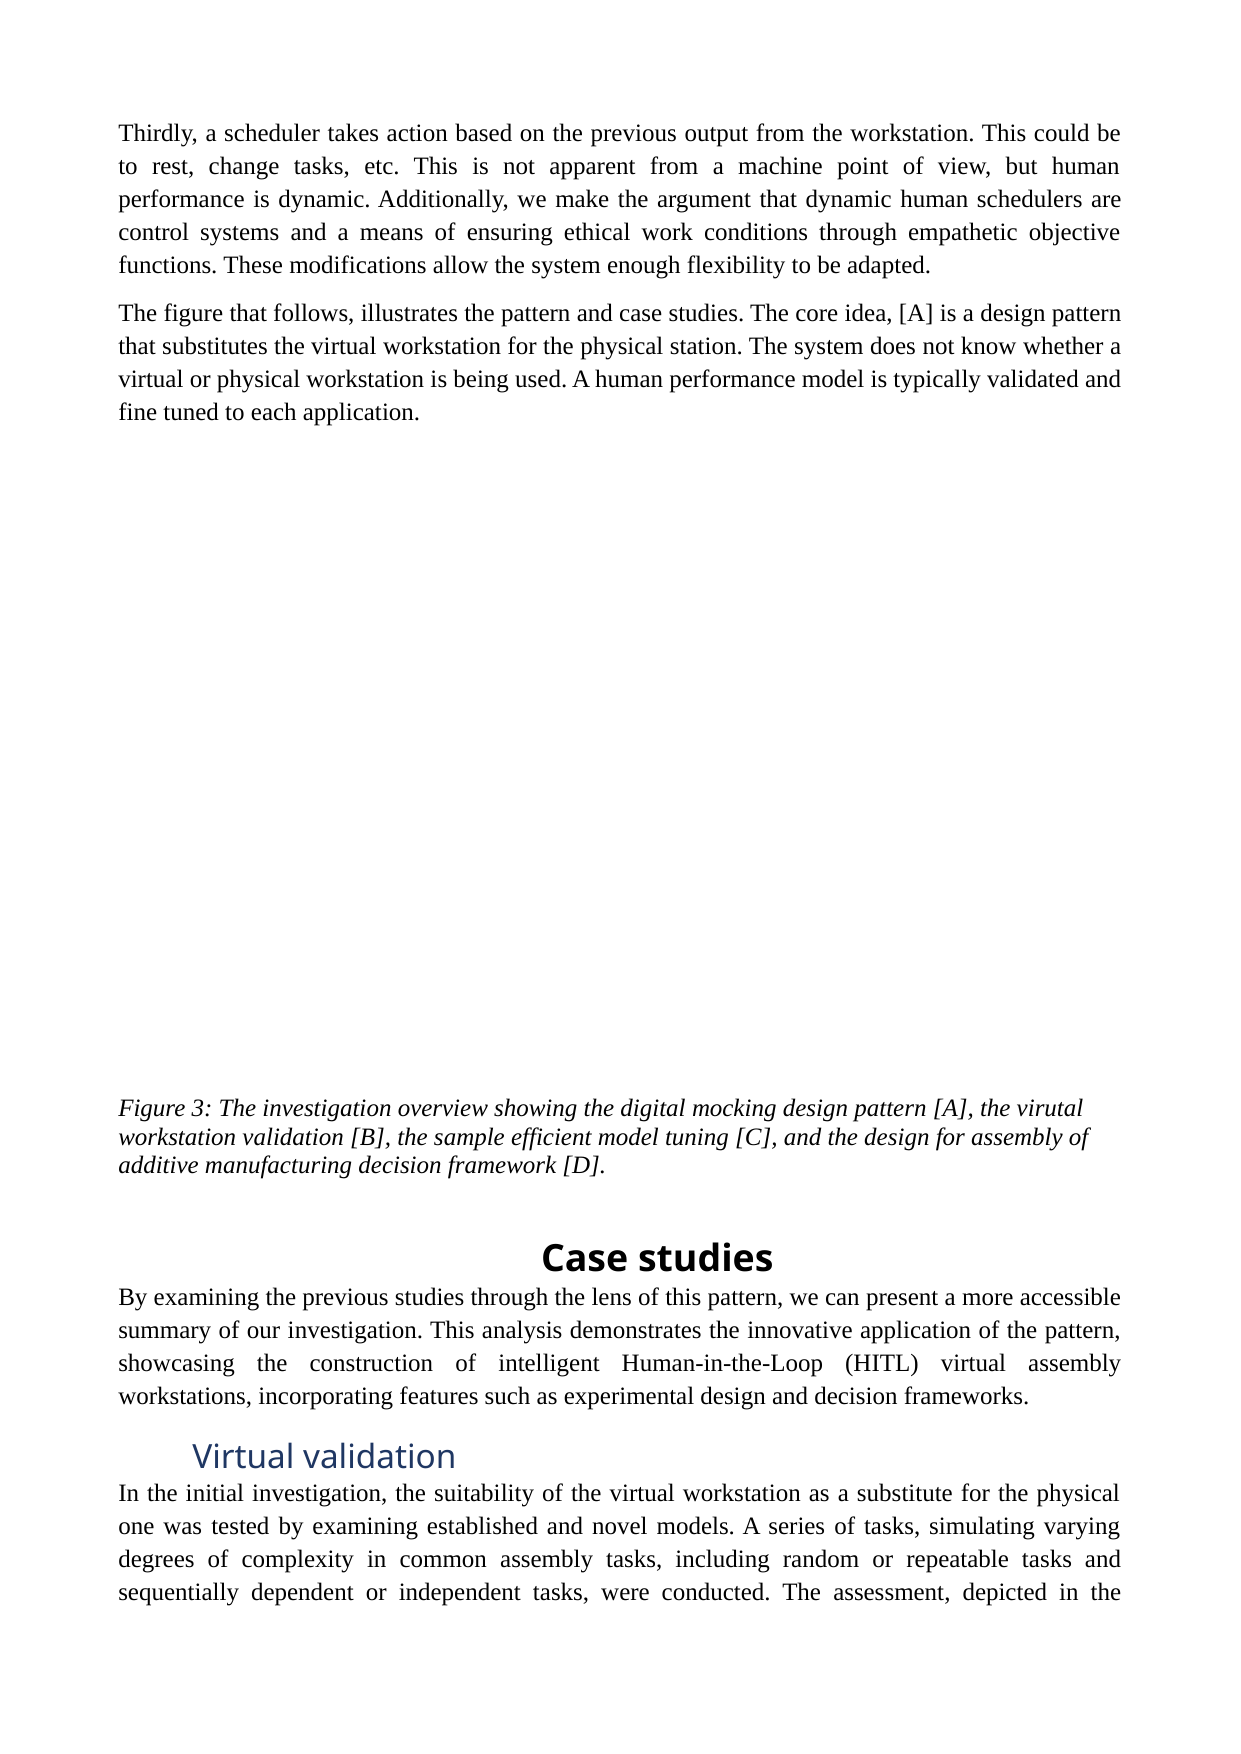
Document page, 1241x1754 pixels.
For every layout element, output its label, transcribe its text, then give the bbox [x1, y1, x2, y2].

text Thirdly, a scheduler takes action based on the previous output from the workstation. This could be to rest, change tasks, etc. This is not apparent from a machine point of view, but human performance is dynamic. Additionally, we make the argument that dynamic human schedulers are control systems and a means of ensuring ethical work conditions through empathetic objective functions. These modifications allow the system enough flexibility to be adapted. [118, 118, 1122, 279]
text In the initial investigation, the suitability of the virtual workstation as a substitute for the physical one was tested by examining established and novel models. A series of tasks, simulating varying degrees of complexity in common assembly tasks, including random or repeatable tasks and sequentially dependent or independent tasks, were conducted. The assessment, depicted in the [118, 1478, 1122, 1606]
subtitle Case studies [118, 1231, 1122, 1282]
text The figure that follows, illustrates the pattern and case studies. The core idea, [A] is a design pattern that substitutes the virtual workstation for the physical station. The system does not know whether a virtual or physical workstation is being used. A human performance model is typically validated and fine tuned to each application. [118, 298, 1122, 426]
text By examining the previous studies through the lens of this pattern, we can present a more accessible summary of our investigation. This analysis demonstrates the innovative application of the pattern, showcasing the construction of intelligent Human-in-the-Loop (HITL) virtual assembly workstations, incorporating features such as experimental design and decision frameworks. [118, 1282, 1122, 1410]
subtitle Virtual validation [118, 1433, 1122, 1478]
text Figure 3: The investigation overview showing the digital mocking design pattern [A], the virutal workstation validation [B], the sample efficient model tuning [C], and the design for assembly of additive manufacturing decision framework [D]. [118, 457, 1122, 1179]
